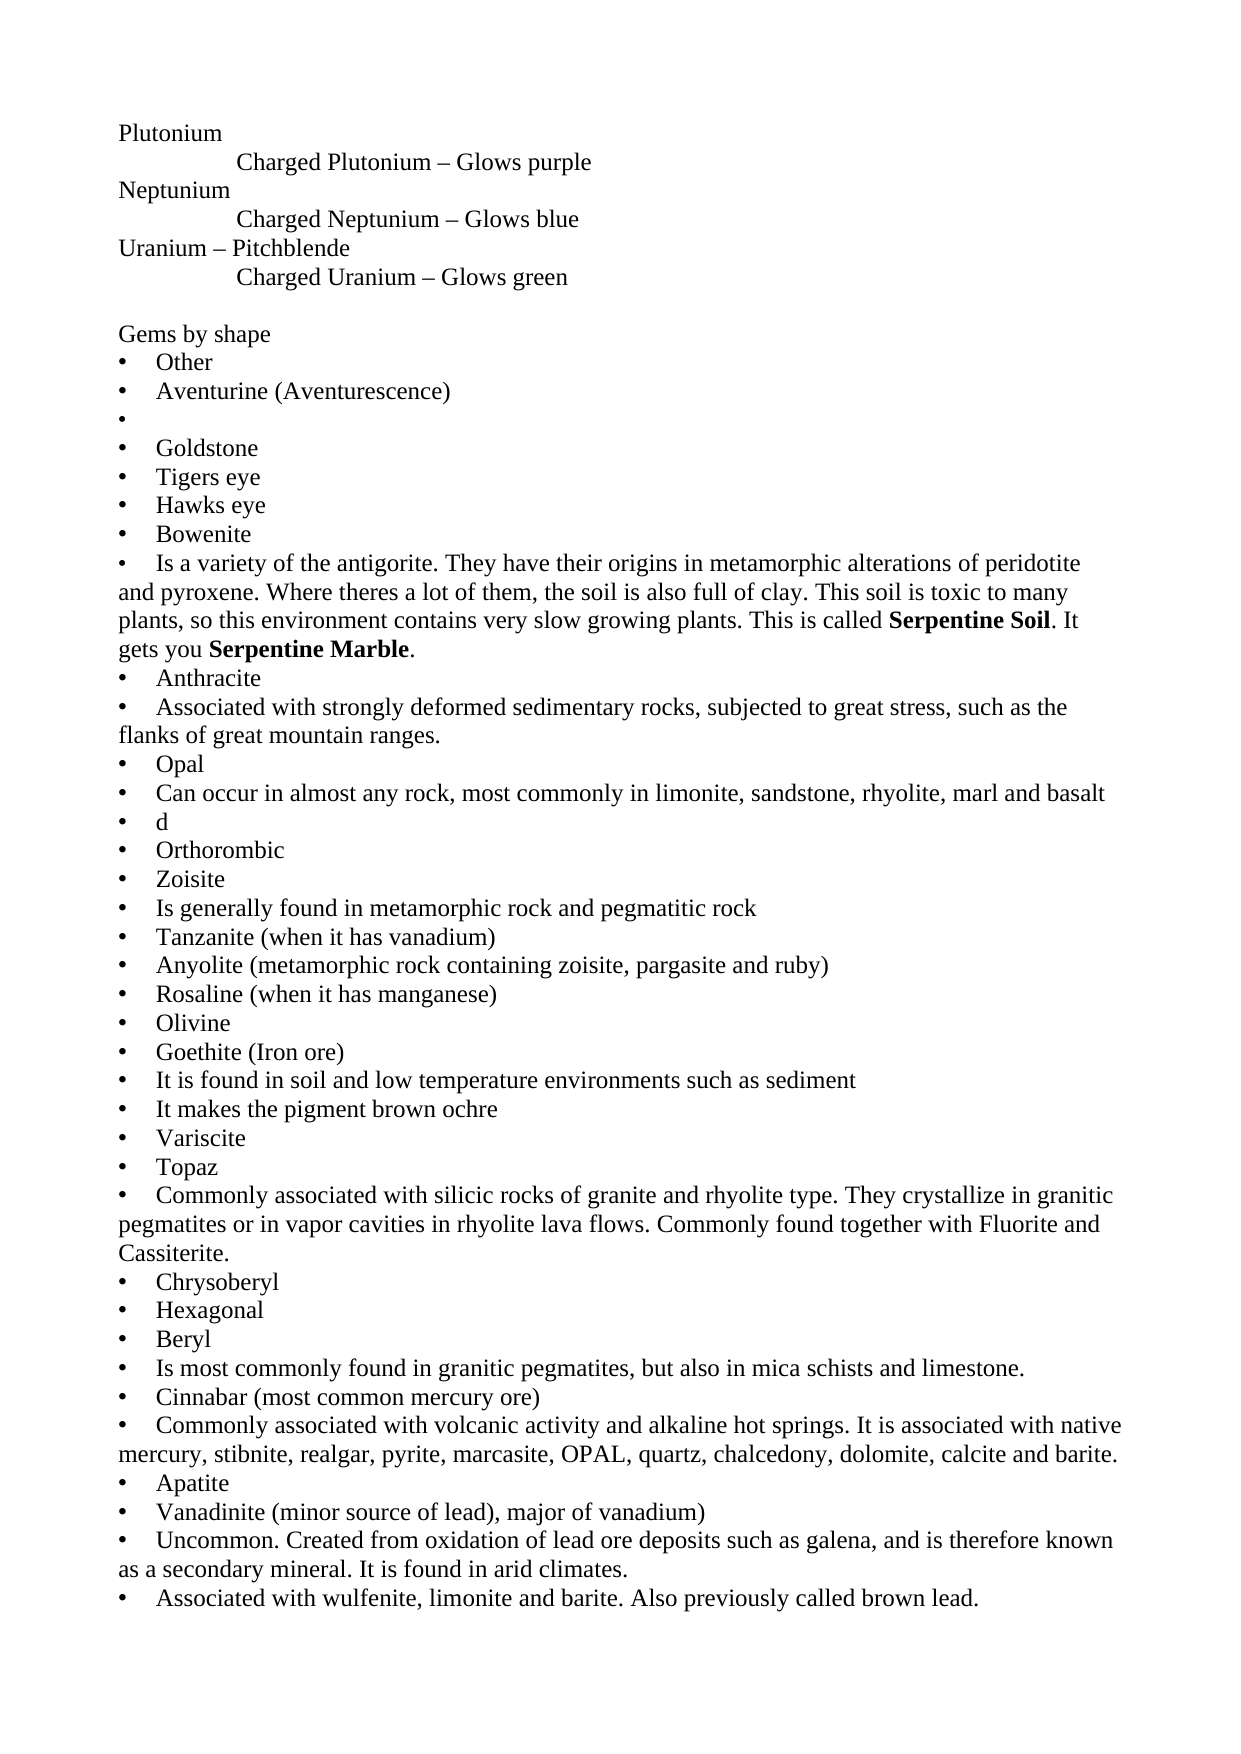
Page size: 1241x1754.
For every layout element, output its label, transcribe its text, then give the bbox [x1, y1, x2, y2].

list It is found in soil and low temperature environments such as sediment [81, 1065, 1122, 1094]
list Tanzanite (when it has vanadium) [81, 922, 1122, 950]
list Is most commonly found in granitic pegmatites, but also in mica schists and limestone. [81, 1353, 1122, 1382]
list Anthracite [81, 663, 1122, 692]
list Tigers eye [81, 462, 1122, 490]
list Goethite (Iron ore) [81, 1037, 1122, 1065]
list Beryl [81, 1324, 1122, 1353]
list Associated with wulfenite, limonite and barite. Also previously called brown lead. [81, 1583, 1122, 1612]
list Topaz [81, 1152, 1122, 1180]
list Chrysoberyl [81, 1267, 1122, 1295]
list Can occur in almost any rock, most commonly in limonite, sandstone, rhyolite, marl and basalt [81, 778, 1122, 807]
list Bowenite [81, 519, 1122, 548]
list Commonly associated with volcanic activity and alkaline hot springs. It is associated with native mercury, stibnite, realgar, pyrite, marcasite, OPAL, quartz, chalcedony, dolomite, calcite and barite. [81, 1410, 1122, 1468]
text Charged Neptunium – Glows blue [118, 204, 1122, 233]
list Anyolite (metamorphic rock containing zoisite, pargasite and ruby) [81, 950, 1122, 979]
text Gems by shape [118, 319, 1122, 347]
text Uranium – Pitchblende [118, 233, 1122, 262]
list Hexagonal [81, 1295, 1122, 1324]
list Cinnabar (most common mercury ore) [81, 1382, 1122, 1410]
text Charged Uranium – Glows green [118, 262, 1122, 291]
list Variscite [81, 1123, 1122, 1152]
list Opal [81, 749, 1122, 778]
list Commonly associated with silicic rocks of granite and rhyolite type. They crystallize in granitic pegmatites or in vapor cavities in rhyolite lava flows. Commonly found together with Fluorite and Cassiterite. [81, 1180, 1122, 1267]
list d [81, 807, 1122, 835]
list Is a variety of the antigorite. They have their origins in metamorphic alterations of peridotite and pyroxene. Where theres a lot of them, the soil is also full of clay. This soil is toxic to many plants, so this environment contains very slow growing plants. This is called Serpentine Soil. It gets you Serpentine Marble. [81, 548, 1122, 663]
list Rosaline (when it has manganese) [81, 979, 1122, 1008]
list Hawks eye [81, 490, 1122, 519]
list Uncommon. Created from oxidation of lead ore deposits such as galena, and is therefore known as a secondary mineral. It is found in arid climates. [81, 1525, 1122, 1583]
list Other [81, 347, 1122, 376]
list Associated with strongly deformed sedimentary rocks, subjected to great stress, such as the flanks of great mountain ranges. [81, 692, 1122, 749]
list Vanadinite (minor source of lead), major of vanadium) [81, 1497, 1122, 1525]
text Neptunium [118, 176, 1122, 204]
list It makes the pigment brown ochre [81, 1094, 1122, 1123]
list Olivine [81, 1008, 1122, 1037]
list Zoisite [81, 864, 1122, 893]
list Is generally found in metamorphic rock and pegmatitic rock [81, 893, 1122, 922]
list Goldstone [81, 433, 1122, 462]
list Aventurine (Aventurescence) [81, 376, 1122, 405]
text Charged Plutonium – Glows purple [118, 147, 1122, 176]
list Apatite [81, 1468, 1122, 1497]
text Plutonium [118, 118, 1122, 147]
list Orthorombic [81, 835, 1122, 864]
